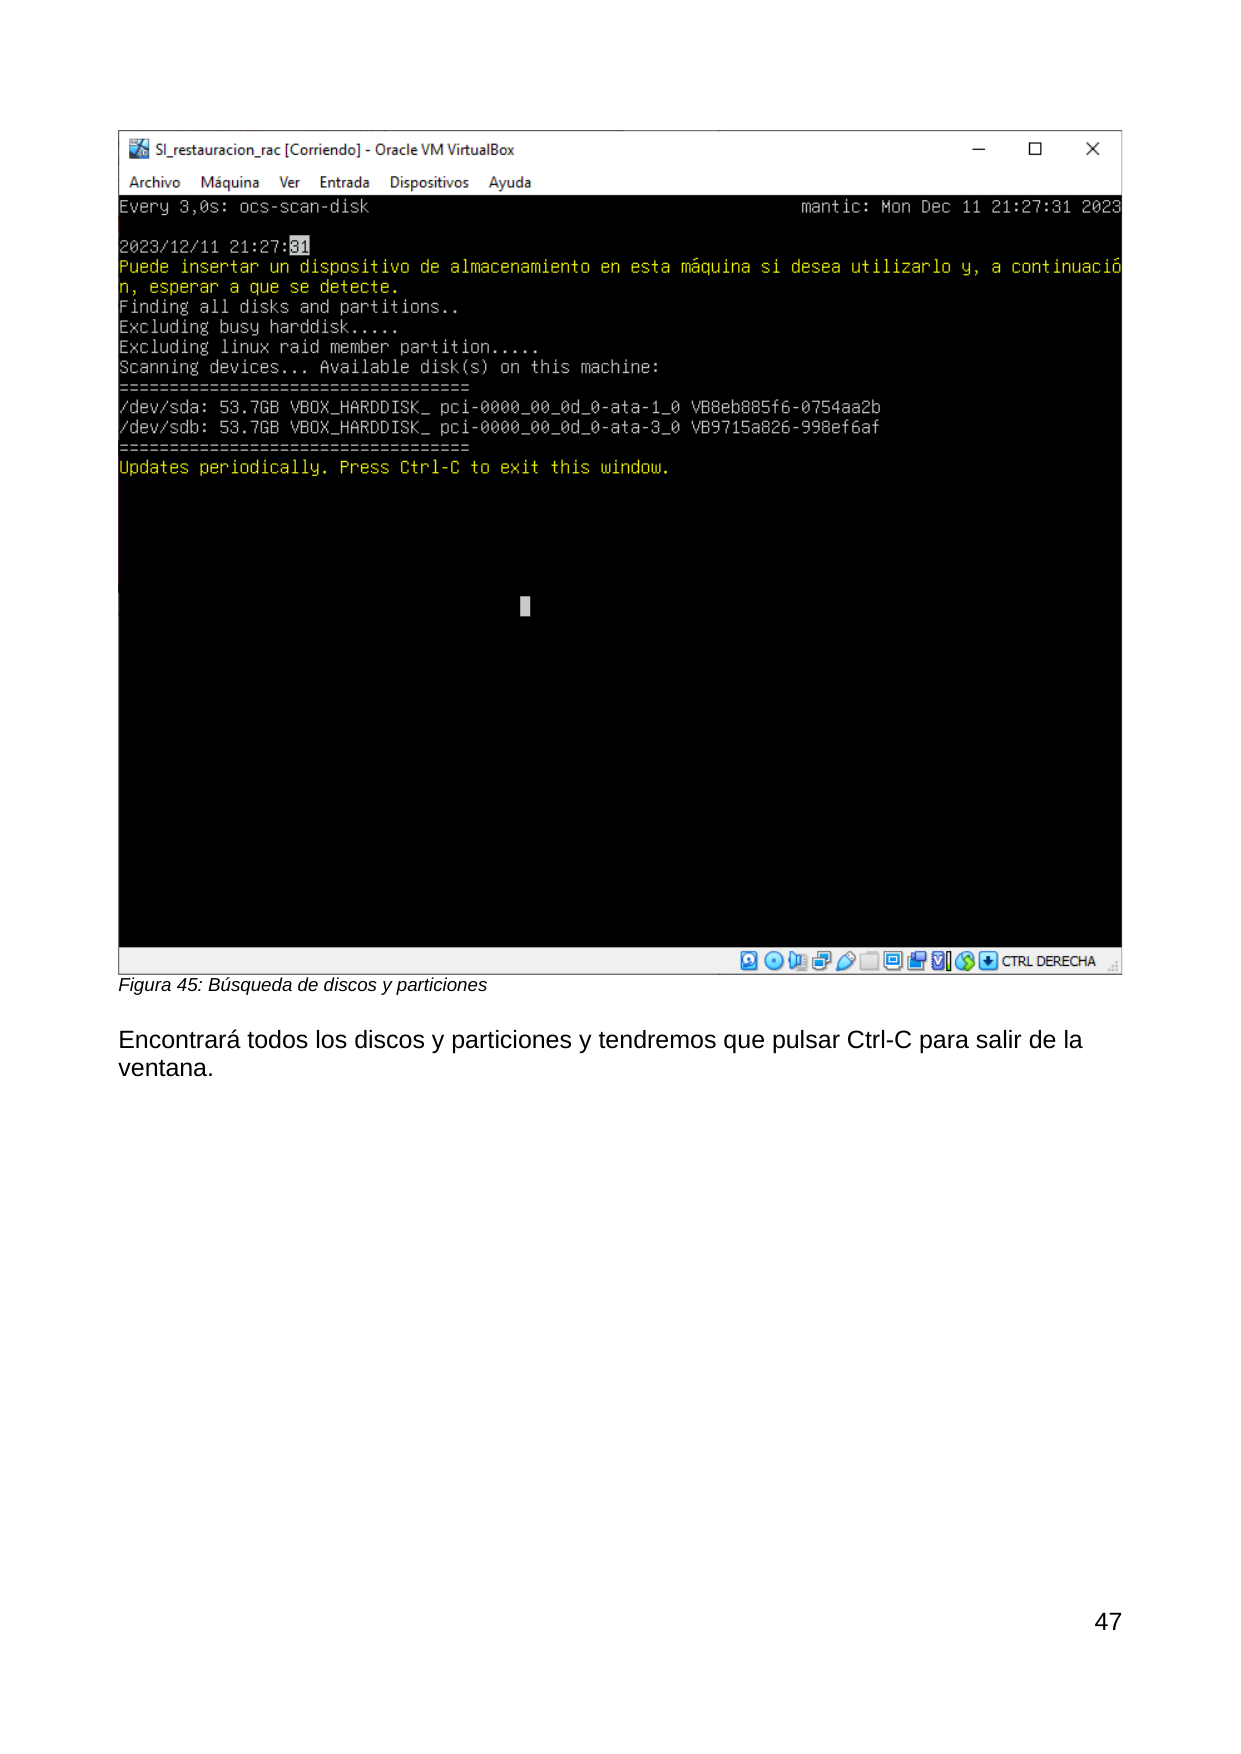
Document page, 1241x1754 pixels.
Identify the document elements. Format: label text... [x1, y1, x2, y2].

picture [118, 130, 1123, 975]
text Figura 45: Búsqueda de discos y particiones [118, 975, 1122, 996]
text Encontrará todos los discos y particiones y tendremos que pulsar Ctrl-C para salir de la ventana. [118, 1024, 1122, 1082]
